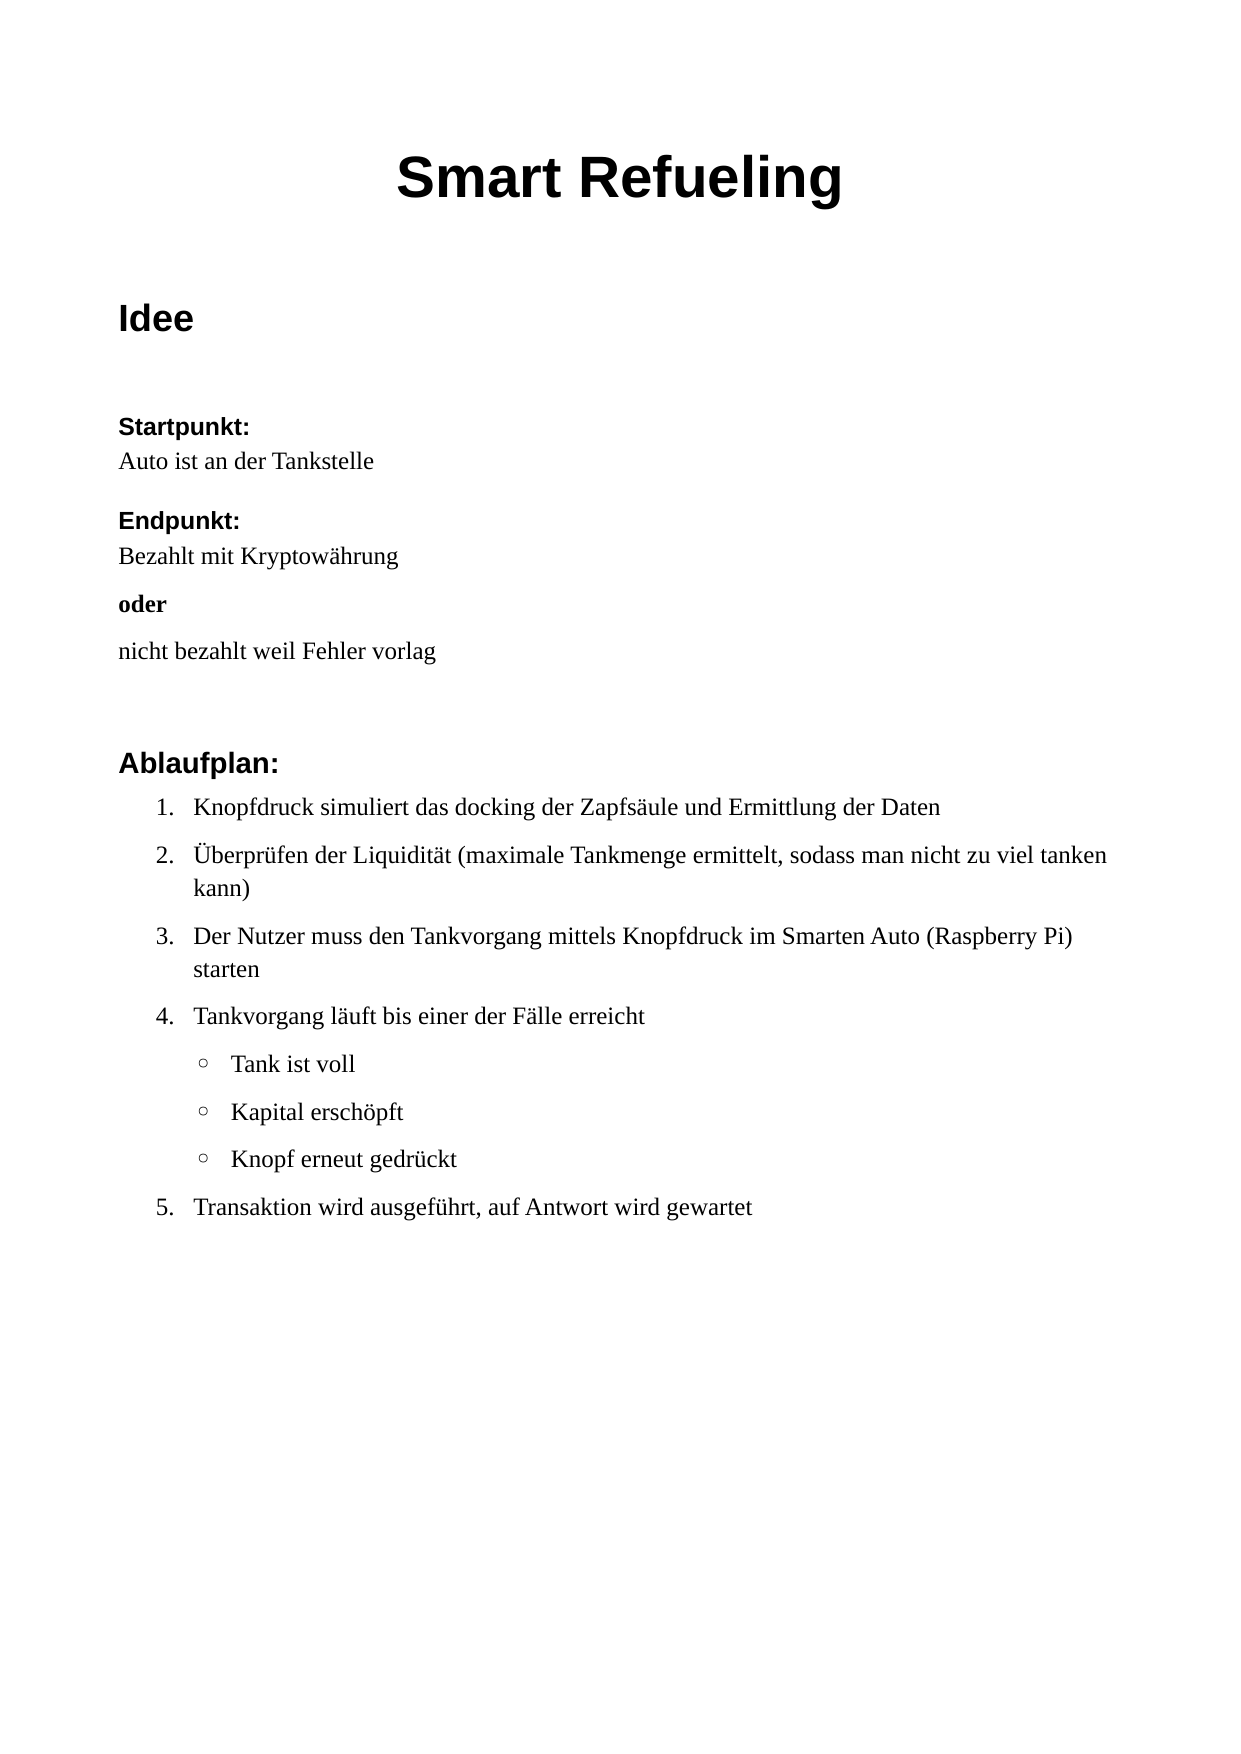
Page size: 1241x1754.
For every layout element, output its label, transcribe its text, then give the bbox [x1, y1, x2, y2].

title Smart Refueling [118, 143, 1122, 210]
list Der Nutzer muss den Tankvorgang mittels Knopfdruck im Smarten Auto (Raspberry Pi) starten [156, 921, 1122, 982]
subtitle Ablaufplan: [118, 746, 1122, 780]
list Tank ist voll [193, 1049, 1122, 1078]
list Transaktion wird ausgeführt, auf Antwort wird gewartet [156, 1192, 1122, 1221]
text Auto ist an der Tankstelle [118, 446, 1122, 475]
list Tankvorgang läuft bis einer der Fälle erreicht [156, 1001, 1122, 1030]
subtitle Idee [118, 295, 1122, 339]
list Knopf erneut gedrückt [193, 1144, 1122, 1173]
text Bezahlt mit Kryptowährung [118, 541, 1122, 570]
subtitle Endpunkt: [118, 506, 1122, 535]
list Knopfdruck simuliert das docking der Zapfsäule und Ermittlung der Daten [156, 792, 1122, 821]
subtitle Startpunkt: [118, 412, 1122, 440]
text nicht bezahlt weil Fehler vorlag [118, 636, 1122, 665]
list Überprüfen der Liquidität (maximale Tankmenge ermittelt, sodass man nicht zu viel tanken kann) [156, 840, 1122, 902]
text oder [118, 589, 1122, 618]
list Kapital erschöpft [193, 1097, 1122, 1125]
